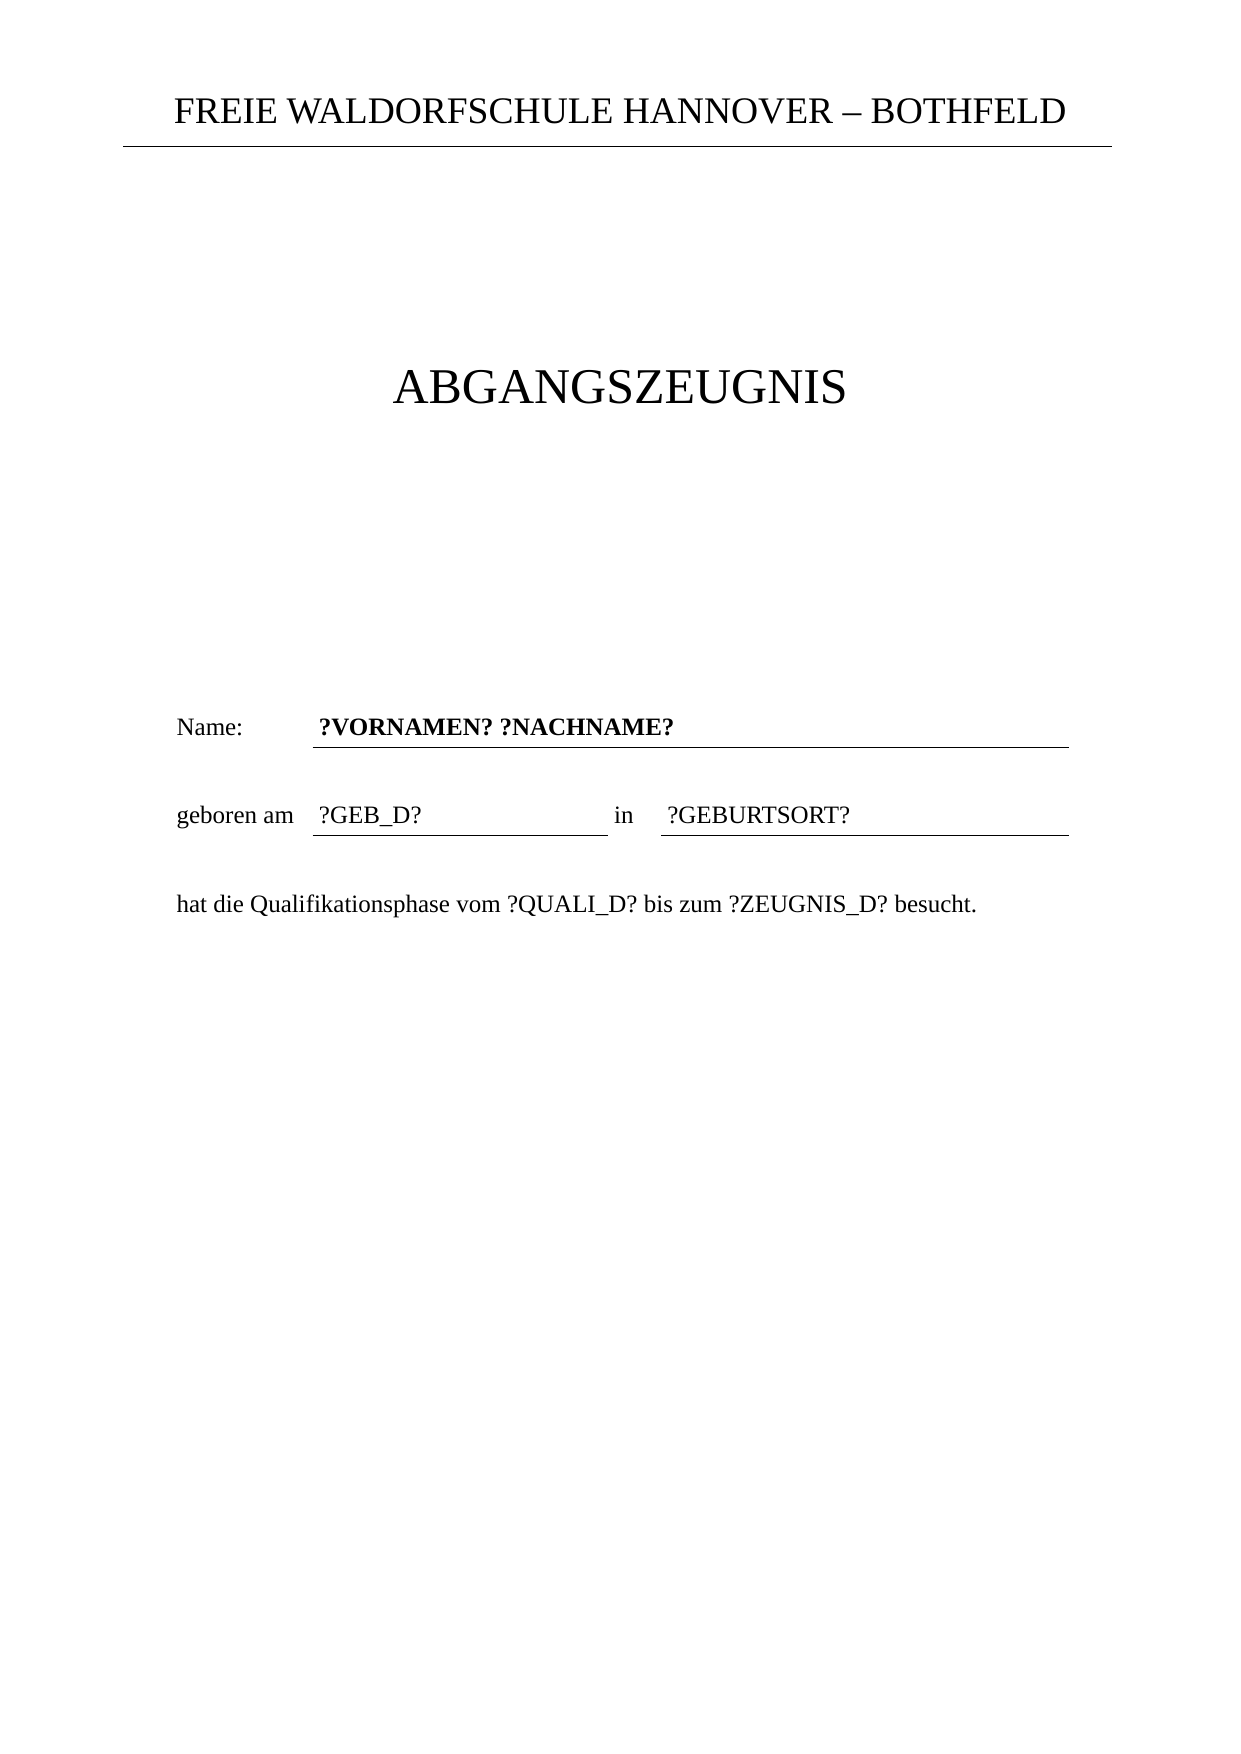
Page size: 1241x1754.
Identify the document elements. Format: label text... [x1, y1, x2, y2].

table_cell hat die Qualifikationsphase vom ?QUALI_D? bis zum ?ZEUGNIS_D? besucht. [171, 835, 1069, 924]
table_cell ?GEBURTSORT? [661, 748, 1069, 835]
text FREIE WALDORFSCHULE HANNOVER – BOTHFELD [118, 88, 1122, 132]
table_header Name: [171, 682, 313, 747]
subtitle ABGANGSZEUGNIS [118, 357, 1122, 414]
table_cell ?GEB_D? [313, 748, 608, 835]
table_header ?VORNAMEN? ?NACHNAME? [313, 682, 1069, 747]
table_cell geboren am [171, 747, 313, 835]
table_cell in [608, 748, 661, 835]
